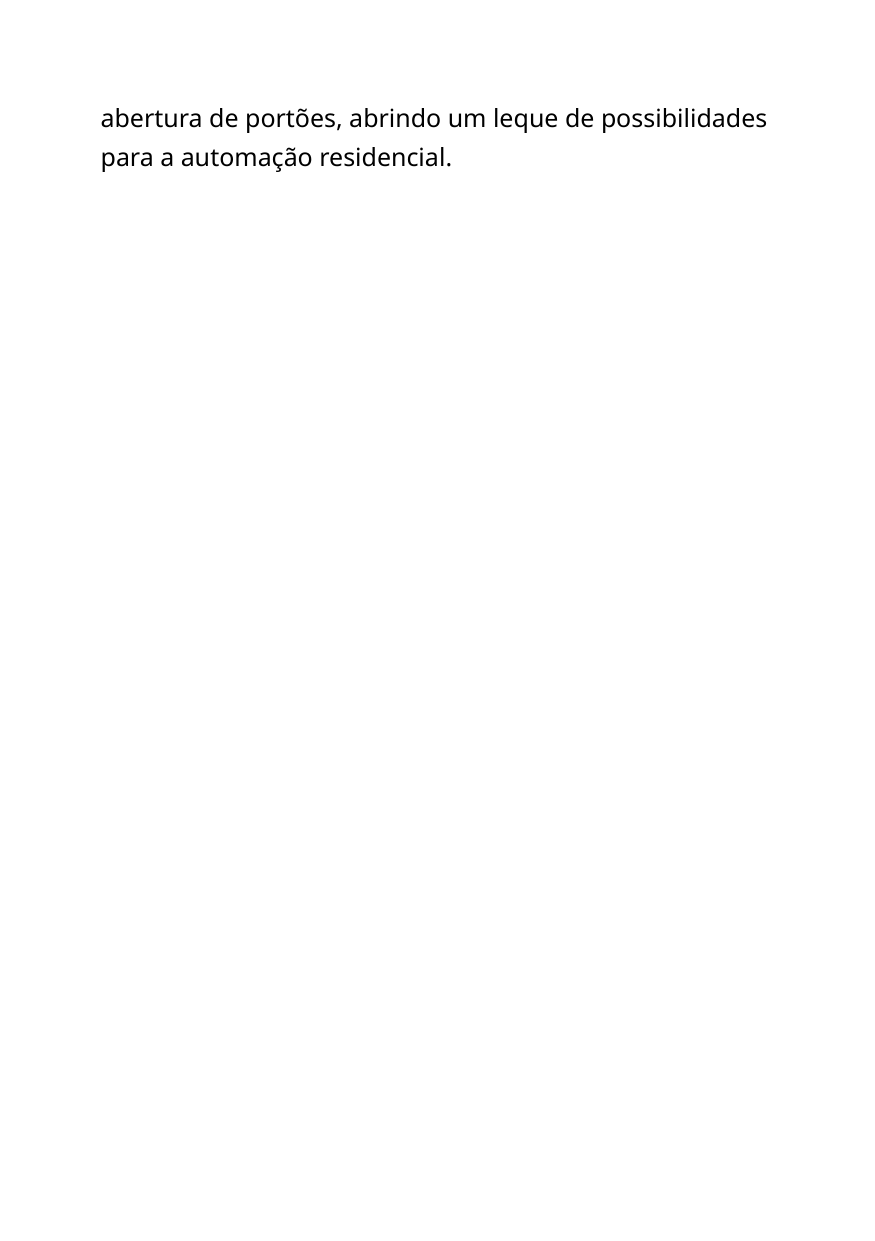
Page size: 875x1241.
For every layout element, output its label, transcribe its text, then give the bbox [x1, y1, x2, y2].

text abertura de portões, abrindo um leque de possibilidades para a automação residencial. [100, 100, 774, 174]
